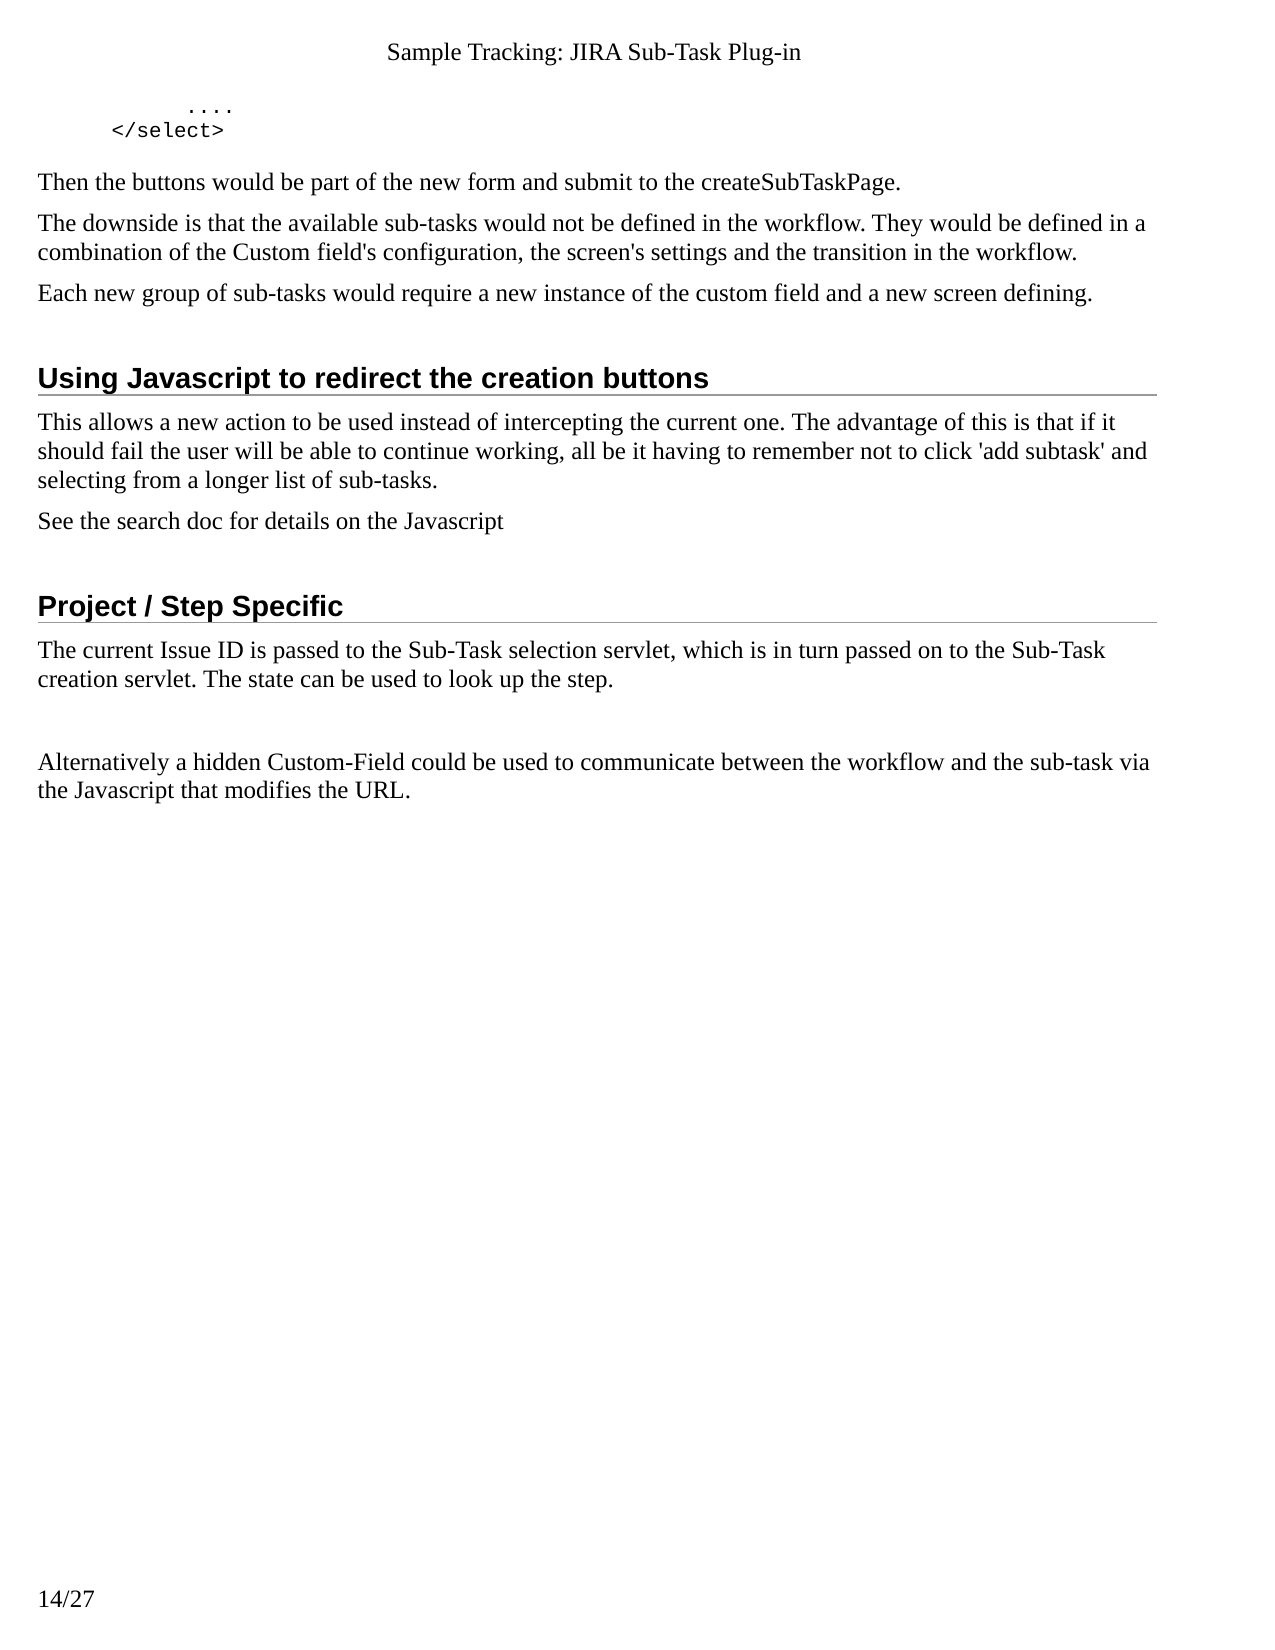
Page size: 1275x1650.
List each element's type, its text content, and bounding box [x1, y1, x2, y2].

text </select> [37, 120, 1157, 143]
text Then the buttons would be part of the new form and submit to the createSubTaskPage. [37, 167, 1157, 196]
text The current Issue ID is passed to the Sub-Task selection servlet, which is in turn passed on to the Sub-Task creation servlet. The state can be used to look up the step. [37, 635, 1157, 693]
subtitle Project / Step Specific [37, 589, 1157, 623]
text .... [37, 96, 1157, 120]
text This allows a new action to be used instead of intercepting the current one. The advantage of this is that if it should fail the user will be able to continue working, all be it having to remember not to click 'add subtask' and selecting from a longer list of sub-tasks. [37, 407, 1157, 494]
text See the search doc for details on the Javascript [37, 506, 1157, 535]
text Each new group of sub-tasks would require a new instance of the custom field and a new screen defining. [37, 278, 1157, 307]
text The downside is that the available sub-tasks would not be defined in the workflow. They would be defined in a combination of the Custom field's configuration, the screen's settings and the transition in the workflow. [37, 208, 1157, 266]
text Alternatively a hidden Custom-Field could be used to communicate between the workflow and the sub-task via the Javascript that modifies the URL. [37, 747, 1157, 804]
subtitle Using Javascript to redirect the creation buttons [37, 361, 1157, 396]
